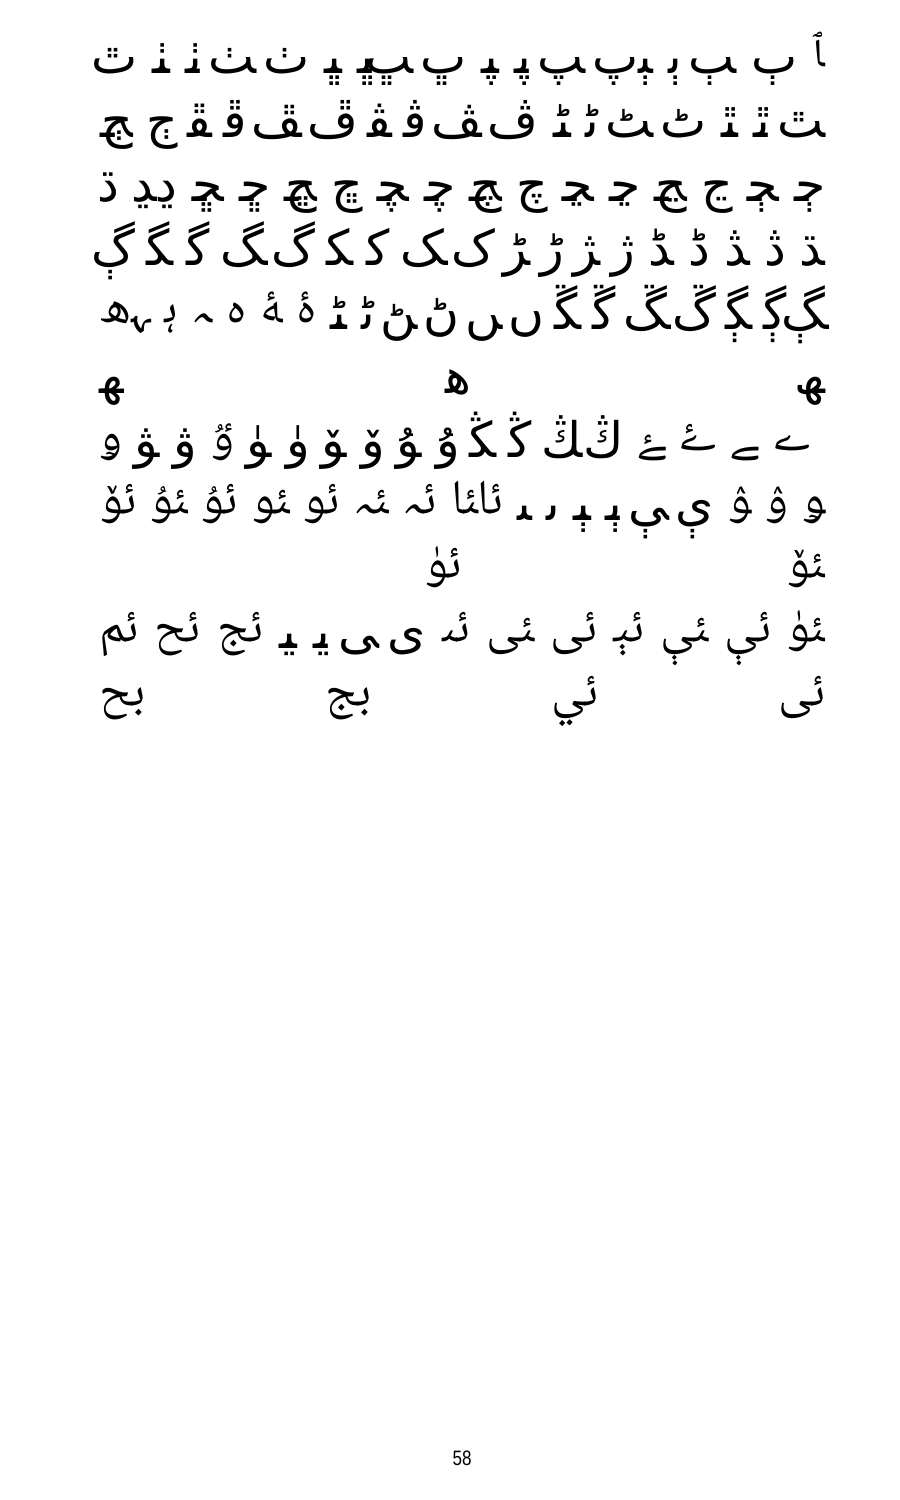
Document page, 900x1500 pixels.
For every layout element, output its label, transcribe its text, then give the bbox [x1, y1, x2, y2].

text ﯵ ﯶ ﯷ ﯸ ﯹ ﯺ ﯻ ﯼ ﯽ ﯾ ﯿ ﰀ ﰁ ﰂ ﰃ ﰄ ﰅ ﰆ [99, 605, 825, 732]
text ﭑ ﭒ ﭓ ﭔ ﭕﭖ ﭗ ﭘ ﭙ ﭚ ﭛﭜ ﭝ ﭞ ﭟ ﭠ ﭡ ﭢ ﭣ ﭤ ﭥ ﭦ ﭧ ﭨ ﭩ ﭪ ﭫ ﭬ ﭭ ﭮ ﭯ ﭰ ﭱ ﭲ ﭳ ﭴ ﭵ ﭶ ﭷ ﭸ ﭹ ﭺ ﭻ ﭼ ﭽ ﭾ ﭿ ﮀ ﮁ ﮂﮃ ﮄ ﮅ ﮆ ﮇ ﮈ ﮉ ﮊ ﮋ ﮌ ﮍ ﮎ ﮏ ﮐ ﮑ ﮒ ﮓ ﮔ ﮕ ﮖ ﮗﮘ ﮙ ﮚ ﮛ ﮜ ﮝ ﮞ ﮟ ﮠ ﮡ ﮢ ﮣ ﮤ ﮥ ﮦ ﮧ ﮨ ﮩﮪ ﮫ ﮬ ﮭ [99, 30, 825, 413]
text ﮮ ﮯ ﮰ ﮱ ﯓ ﯔ ﯕ ﯖ ﯗ ﯘ ﯙ ﯚ ﯛ ﯜ ﯝ ﯞ ﯟ ﯠ ﯡ ﯢ ﯣ ﯤ ﯥ ﯦ ﯧ ﯨ ﯩ ﯪﯫ ﯬ ﯭ ﯮ ﯯ ﯰ ﯱ ﯲ ﯳ ﯴ [99, 413, 825, 605]
